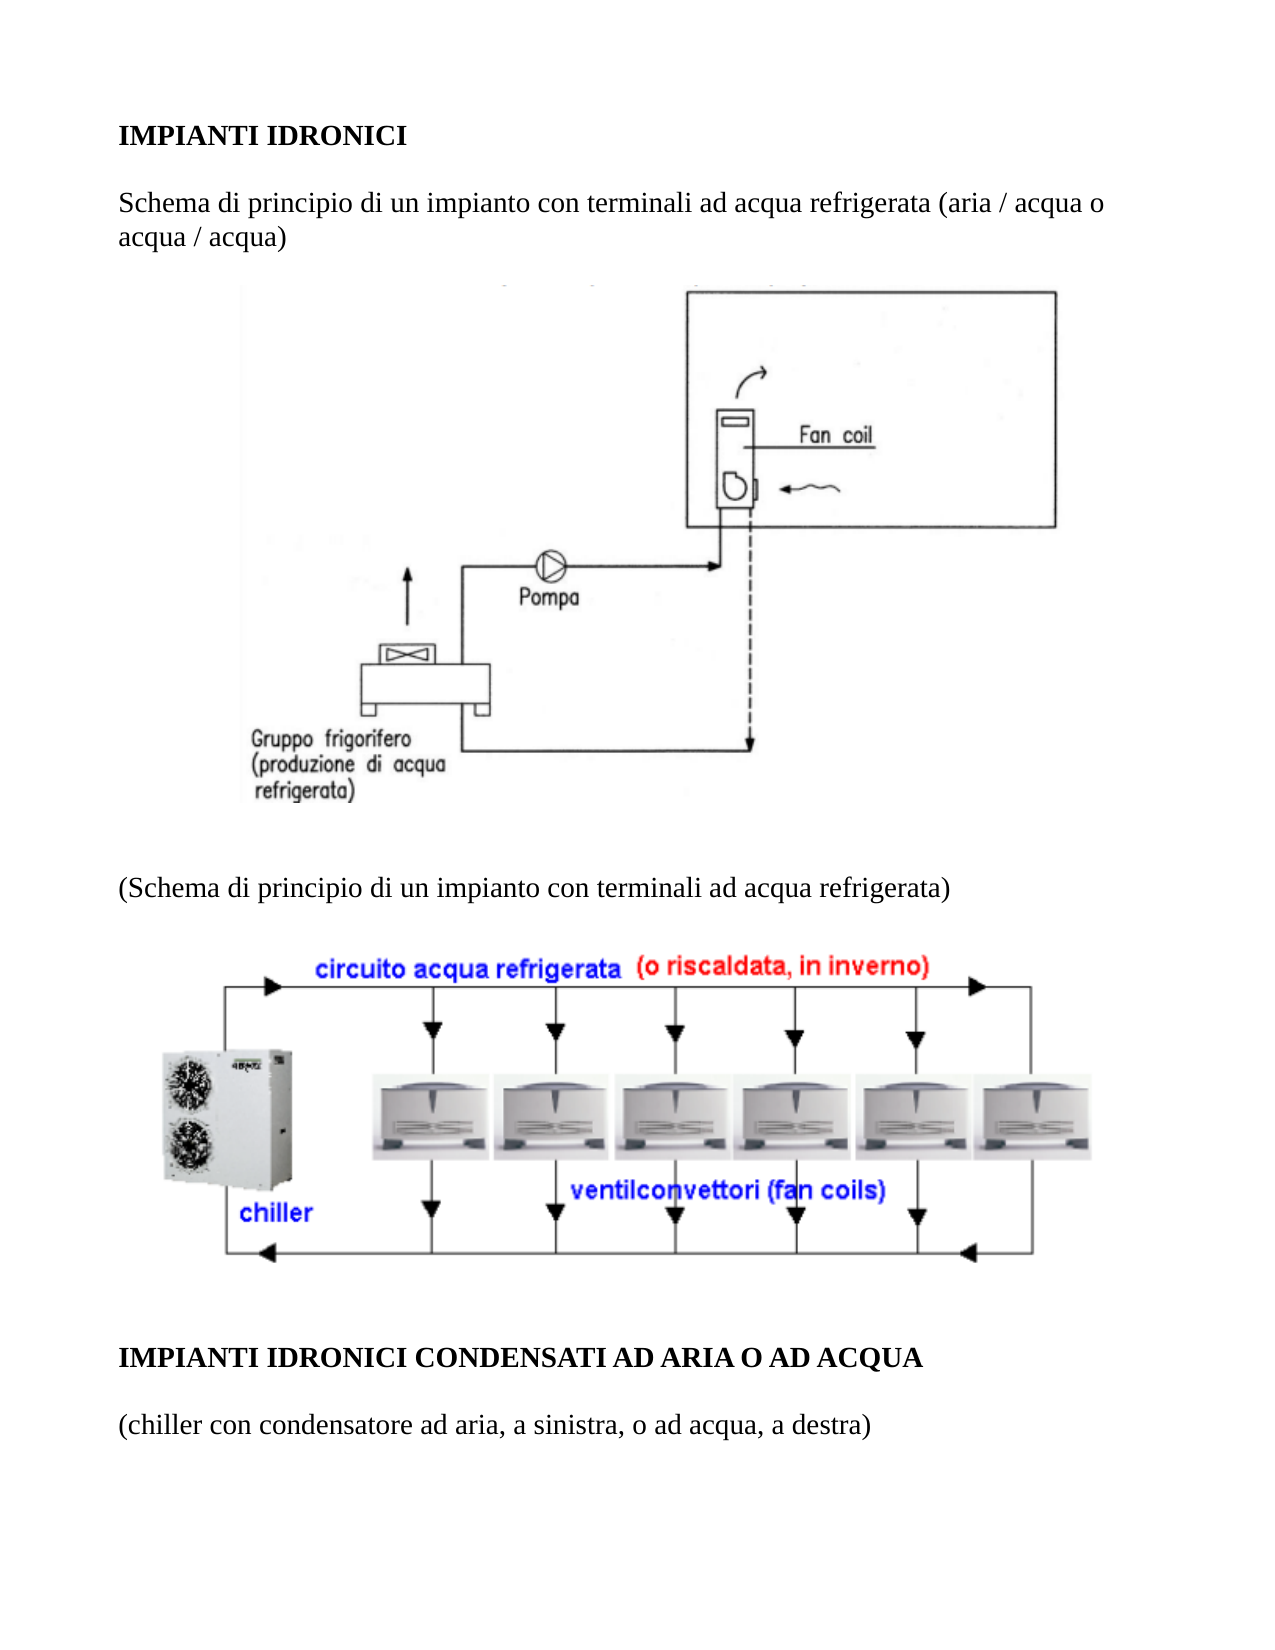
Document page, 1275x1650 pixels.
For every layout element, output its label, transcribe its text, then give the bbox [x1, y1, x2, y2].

text (Schema di principio di un impianto con terminali ad acqua refrigerata) [118, 870, 1157, 904]
text IMPIANTI IDRONICI CONDENSATI AD ARIA O AD ACQUA [118, 1340, 1157, 1374]
text IMPIANTI IDRONICI [118, 118, 1157, 152]
picture [207, 285, 1068, 803]
text Schema di principio di un impianto con terminali ad acqua refrigerata (aria / acqua o acqua / acqua) [118, 185, 1157, 252]
picture [153, 945, 1100, 1274]
text (chiller con condensatore ad aria, a sinistra, o ad acqua, a destra) [118, 1407, 1157, 1441]
